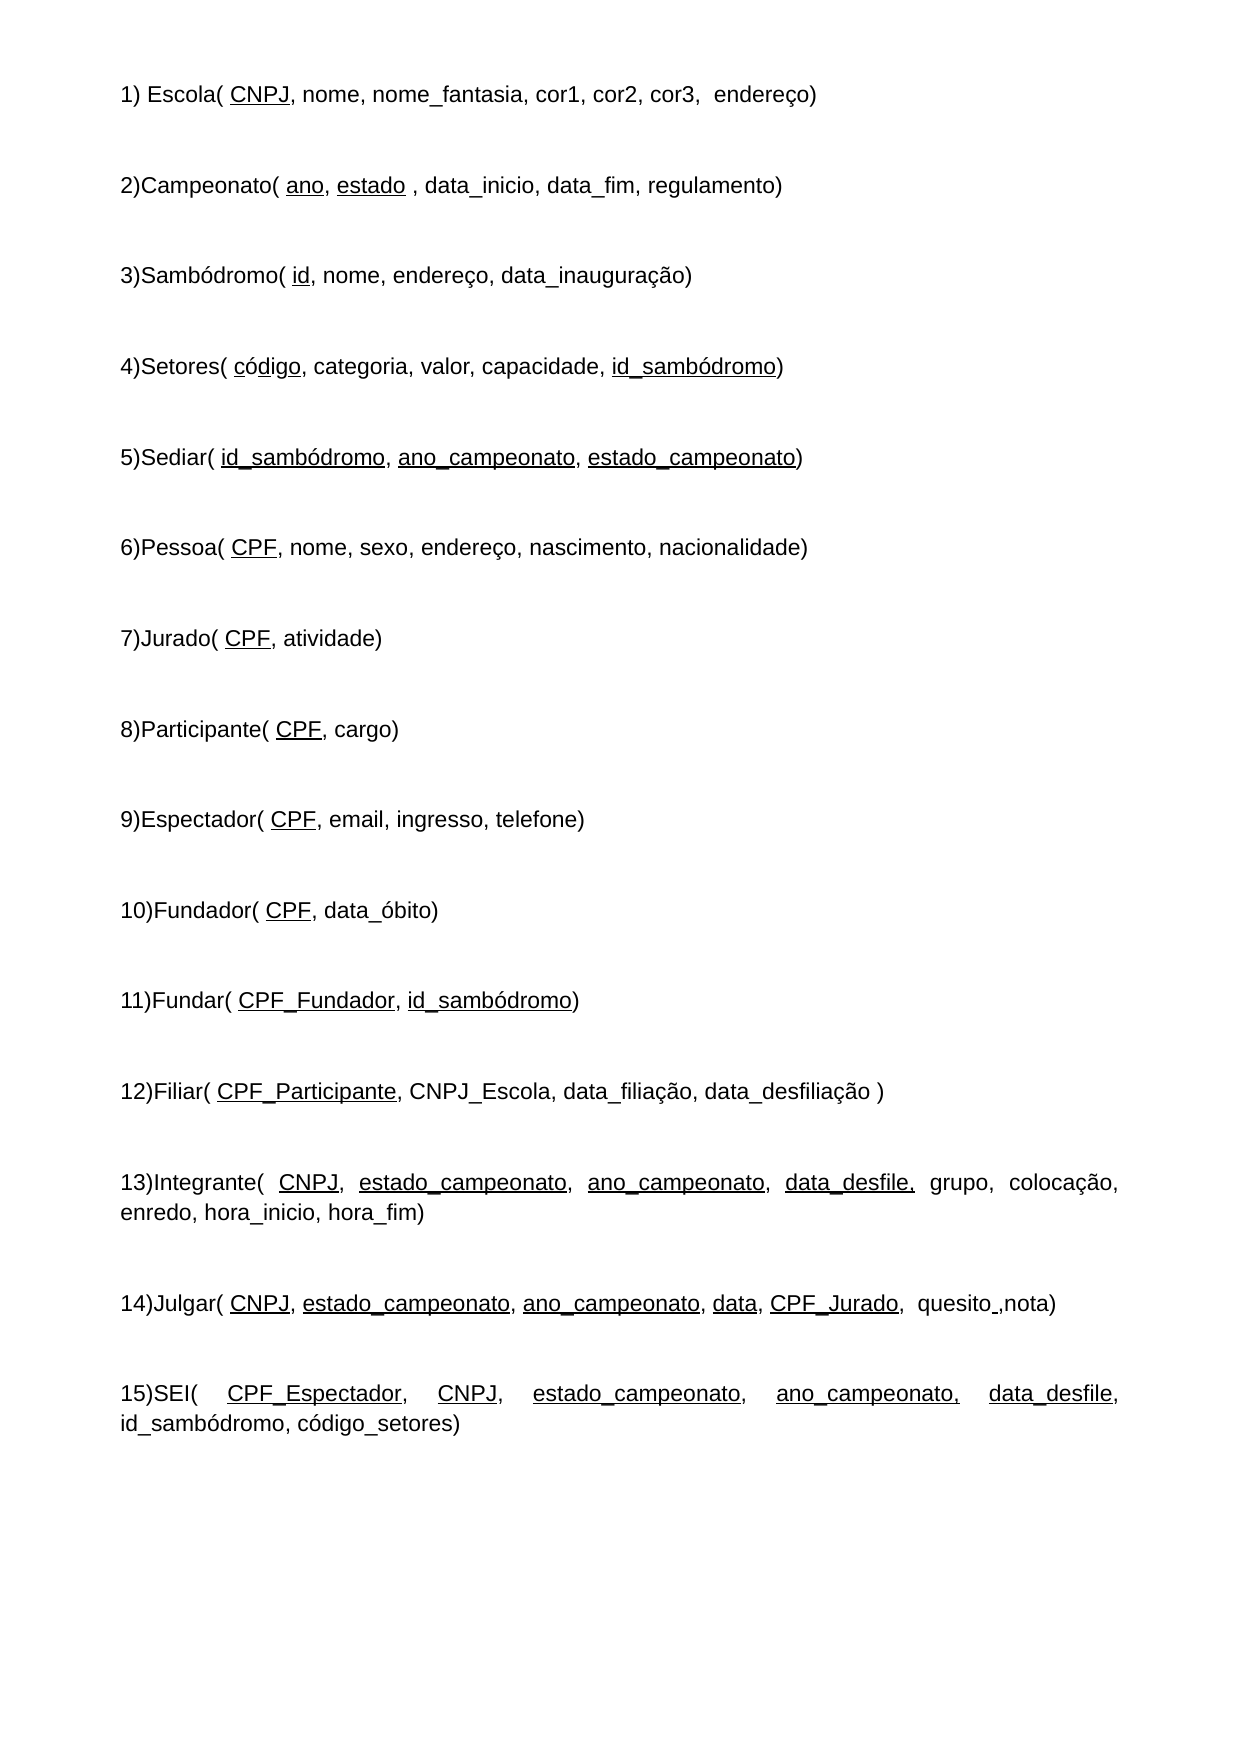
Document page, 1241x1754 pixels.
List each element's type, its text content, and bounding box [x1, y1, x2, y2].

text 11)Fundar( CPF_Fundador, id_sambódromo) [120, 987, 1118, 1014]
text 2)Campeonato( ano, estado , data_inicio, data_fim, regulamento) [120, 172, 1118, 198]
text 12)Filiar( CPF_Participante, CNPJ_Escola, data_filiação, data_desfiliação ) [120, 1078, 1118, 1104]
text 9)Espectador( CPF, email, ingresso, telefone) [120, 806, 1118, 832]
text 7)Jurado( CPF, atividade) [120, 625, 1118, 651]
text 10)Fundador( CPF, data_óbito) [120, 897, 1118, 923]
text 3)Sambódromo( id, nome, endereço, data_inauguração) [120, 262, 1118, 289]
text 15)SEI( CPF_Espectador, CNPJ, estado_campeonato, ano_campeonato, data_desfile, id_sambódromo, código_setores) [120, 1380, 1118, 1437]
text 1) Escola( CNPJ, nome, nome_fantasia, cor1, cor2, cor3, endereço) [120, 81, 1118, 107]
text 8)Participante( CPF, cargo) [120, 716, 1118, 742]
text 6)Pessoa( CPF, nome, sexo, endereço, nascimento, nacionalidade) [120, 534, 1118, 561]
text 5)Sediar( id_sambódromo, ano_campeonato, estado_campeonato) [120, 444, 1118, 470]
text 14)Julgar( CNPJ, estado_campeonato, ano_campeonato, data, CPF_Jurado, quesito ,nota) [120, 1289, 1118, 1316]
text 4)Setores( código, categoria, valor, capacidade, id_sambódromo) [120, 353, 1118, 379]
text 13)Integrante( CNPJ, estado_campeonato, ano_campeonato, data_desfile, grupo, colocação, enredo, hora_inicio, hora_fim) [120, 1169, 1118, 1225]
